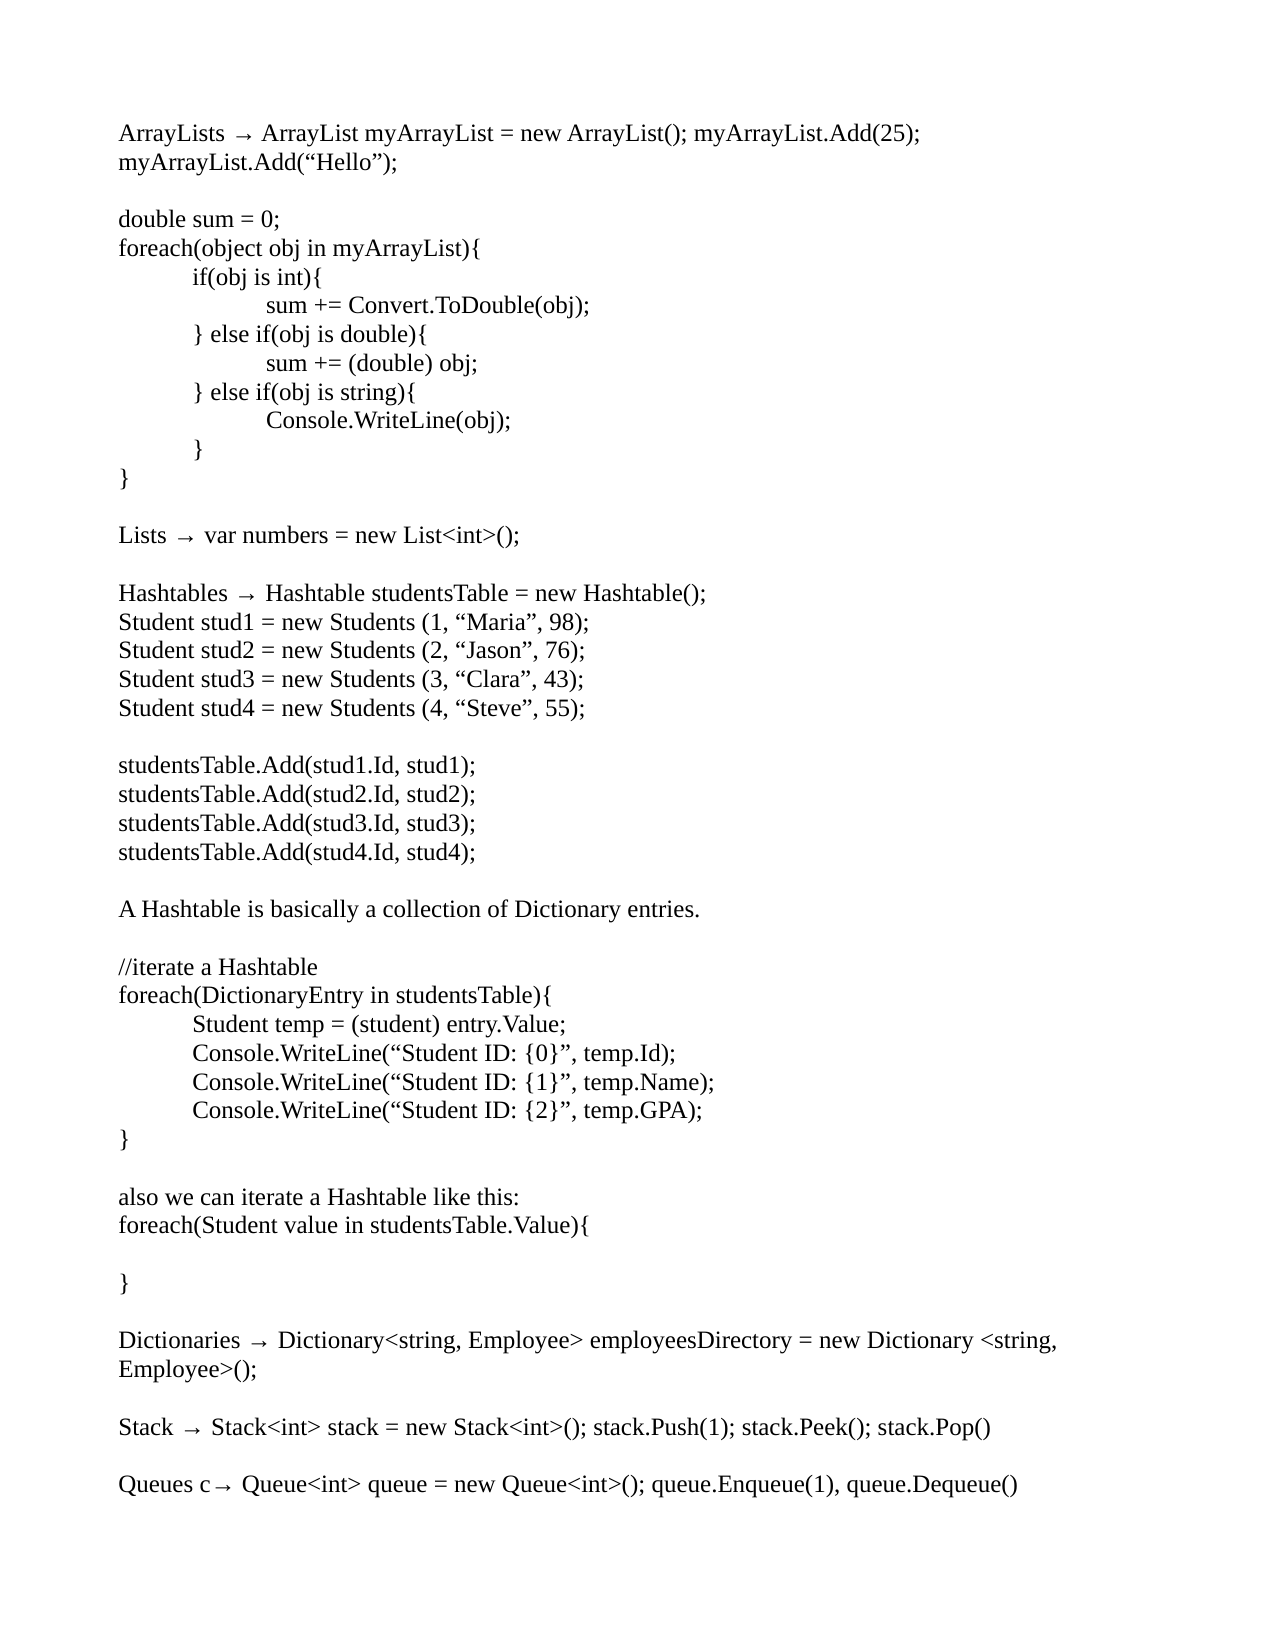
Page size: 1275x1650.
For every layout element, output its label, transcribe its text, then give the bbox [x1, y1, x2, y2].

text Student stud2 = new Students (2, “Jason”, 76); [118, 636, 1157, 664]
text Student temp = (student) entry.Value; [118, 1009, 1157, 1038]
text Lists → var numbers = new List<int>(); [118, 521, 1157, 549]
text Student stud1 = new Students (1, “Maria”, 98); [118, 607, 1157, 636]
text A Hashtable is basically a collection of Dictionary entries. [118, 894, 1157, 923]
text foreach(object obj in myArrayList){ [118, 233, 1157, 262]
text ArrayLists → ArrayList myArrayList = new ArrayList(); myArrayList.Add(25); myArrayList.Add(“Hello”); [118, 118, 1157, 176]
text studentsTable.Add(stud4.Id, stud4); [118, 837, 1157, 866]
text } [118, 434, 1157, 463]
text } [118, 463, 1157, 492]
text also we can iterate a Hashtable like this: [118, 1182, 1157, 1211]
text studentsTable.Add(stud3.Id, stud3); [118, 808, 1157, 837]
text //iterate a Hashtable [118, 952, 1157, 981]
text } [118, 1124, 1157, 1153]
text double sum = 0; [118, 204, 1157, 233]
text } else if(obj is string){ [118, 377, 1157, 406]
text Hashtables → Hashtable studentsTable = new Hashtable(); [118, 578, 1157, 607]
text } else if(obj is double){ [118, 319, 1157, 348]
text Student stud4 = new Students (4, “Steve”, 55); [118, 693, 1157, 722]
text sum += Convert.ToDouble(obj); [118, 291, 1157, 319]
text Dictionaries → Dictionary<string, Employee> employeesDirectory = new Dictionary <string, Employee>(); [118, 1326, 1157, 1383]
text } [118, 1268, 1157, 1297]
text Console.WriteLine(“Student ID: {0}”, temp.Id); [118, 1038, 1157, 1067]
text Console.WriteLine(“Student ID: {1}”, temp.Name); [118, 1067, 1157, 1096]
text studentsTable.Add(stud2.Id, stud2); [118, 779, 1157, 808]
text sum += (double) obj; [118, 348, 1157, 377]
text Stack → Stack<int> stack = new Stack<int>(); stack.Push(1); stack.Peek(); stack.Pop() [118, 1412, 1157, 1441]
text foreach(Student value in studentsTable.Value){ [118, 1211, 1157, 1239]
text Queues c→ Queue<int> queue = new Queue<int>(); queue.Enqueue(1), queue.Dequeue() [118, 1469, 1157, 1498]
text Student stud3 = new Students (3, “Clara”, 43); [118, 664, 1157, 693]
text Console.WriteLine(obj); [118, 406, 1157, 434]
text Console.WriteLine(“Student ID: {2}”, temp.GPA); [118, 1096, 1157, 1124]
text foreach(DictionaryEntry in studentsTable){ [118, 981, 1157, 1009]
text if(obj is int){ [118, 262, 1157, 291]
text studentsTable.Add(stud1.Id, stud1); [118, 751, 1157, 779]
